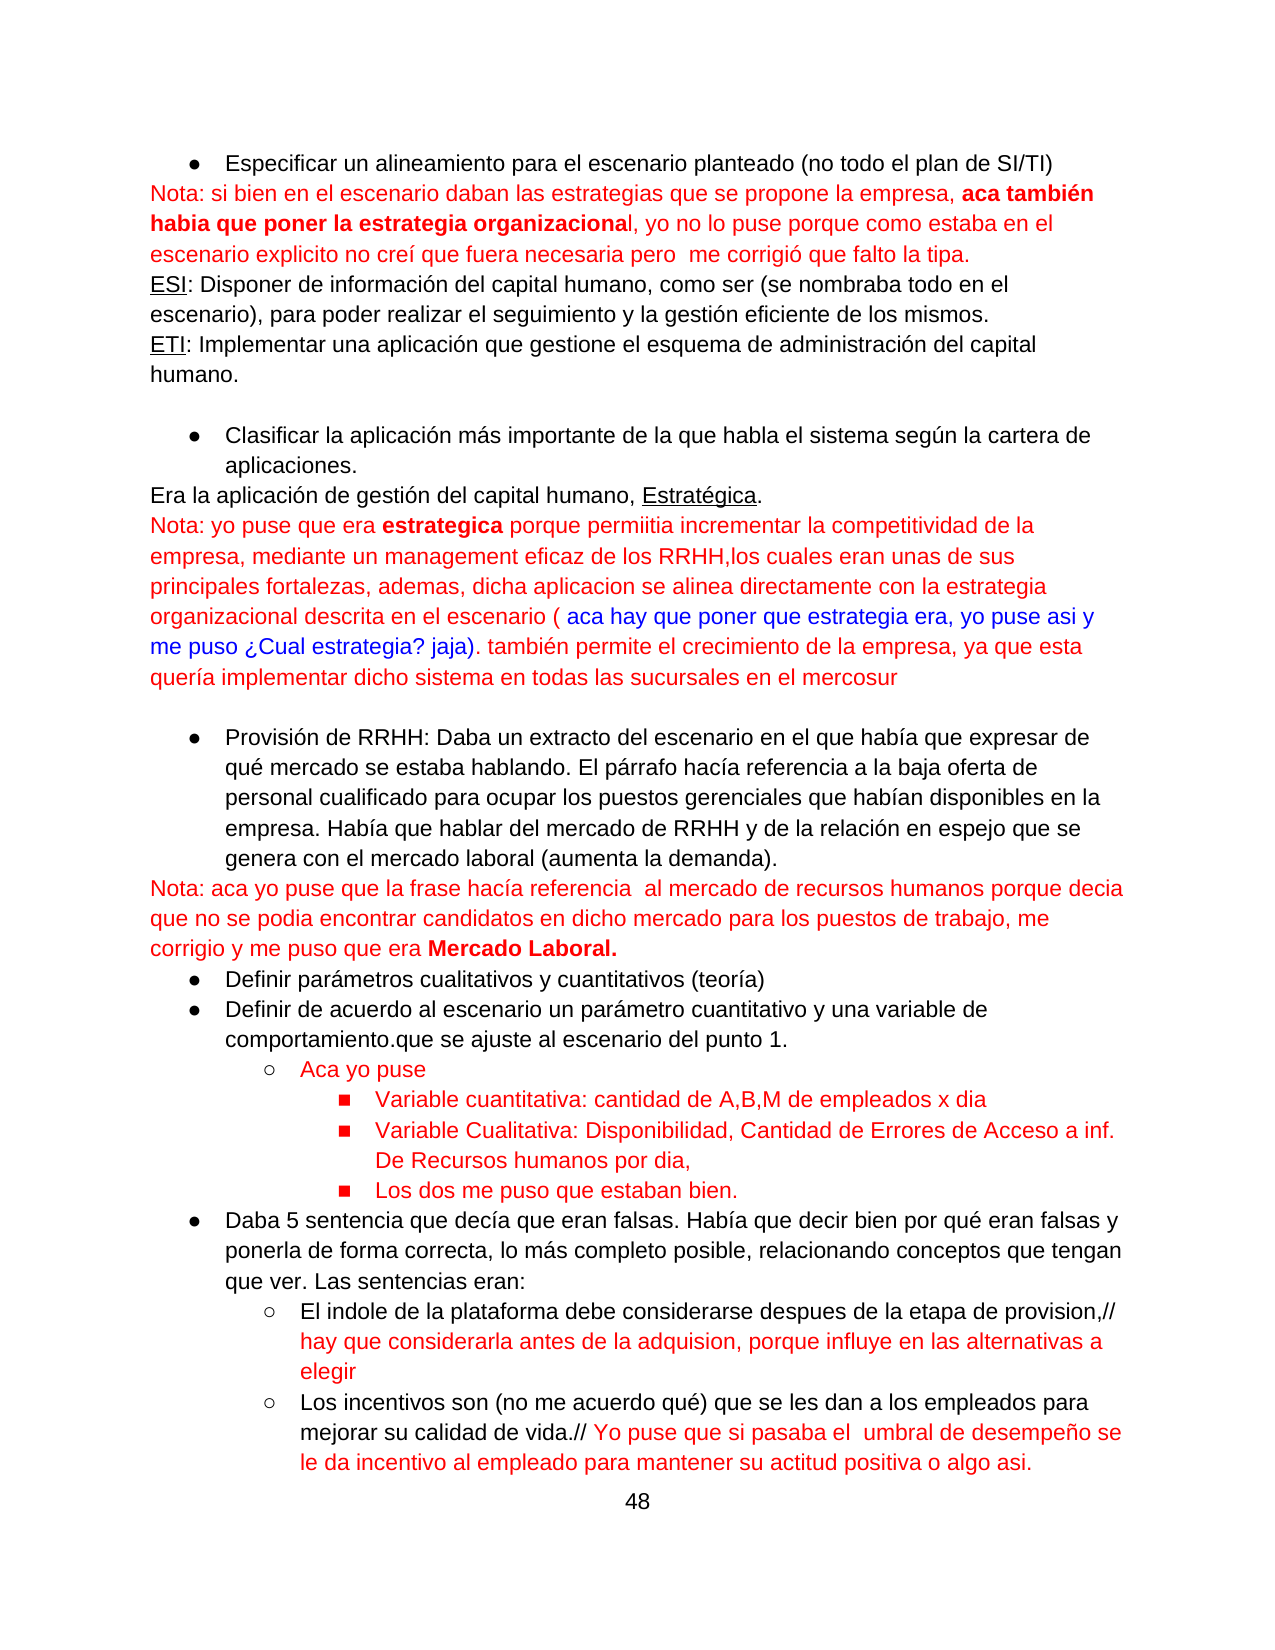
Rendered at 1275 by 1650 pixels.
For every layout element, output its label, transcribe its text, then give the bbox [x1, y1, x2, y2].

list Especificar un alineamiento para el escenario planteado (no todo el plan de SI/TI) [187, 150, 1125, 176]
list Variable Cualitativa: Disponibilidad, Cantidad de Errores de Acceso a inf. De Recursos humanos por dia, [337, 1117, 1125, 1173]
text Nota: aca yo puse que la frase hacía referencia al mercado de recursos humanos porque decia que no se podia encontrar candidatos en dicho mercado para los puestos de trabajo, me corrigio y me puso que era Mercado Laboral. [150, 875, 1125, 962]
list Los incentivos son (no me acuerdo qué) que se les dan a los empleados para mejorar su calidad de vida.// Yo puse que si pasaba el umbral de desempeño se le da incentivo al empleado para mantener su actitud positiva o algo asi. [262, 1388, 1125, 1475]
text ETI: Implementar una aplicación que gestione el esquema de administración del capital humano. [150, 331, 1125, 388]
text Era la aplicación de gestión del capital humano, Estratégica. [150, 482, 1125, 509]
text Nota: si bien en el escenario daban las estrategias que se propone la empresa, aca también habia que poner la estrategia organizacional, yo no lo puse porque como estaba en el escenario explicito no creí que fuera necesaria pero me corrigió que falto la tipa. [150, 180, 1125, 267]
list Definir parámetros cualitativos y cuantitativos (teoría) [187, 966, 1125, 992]
list Clasificar la aplicación más importante de la que habla el sistema según la cartera de aplicaciones. [187, 422, 1125, 478]
list Daba 5 sentencia que decía que eran falsas. Había que decir bien por qué eran falsas y ponerla de forma correcta, lo más completo posible, relacionando conceptos que tengan que ver. Las sentencias eran: [187, 1207, 1125, 1294]
list Provisión de RRHH: Daba un extracto del escenario en el que había que expresar de qué mercado se estaba hablando. El párrafo hacía referencia a la baja oferta de personal cualificado para ocupar los puestos gerenciales que habían disponibles en la empresa. Había que hablar del mercado de RRHH y de la relación en espejo que se genera con el mercado laboral (aumenta la demanda). [187, 724, 1125, 871]
text ESI: Disponer de información del capital humano, como ser (se nombraba todo en el escenario), para poder realizar el seguimiento y la gestión eficiente de los mismos. [150, 271, 1125, 327]
text Nota: yo puse que era estrategica porque permiitia incrementar la competitividad de la empresa, mediante un management eficaz de los RRHH,los cuales eran unas de sus principales fortalezas, ademas, dicha aplicacion se alinea directamente con la estrategia organizacional descrita en el escenario ( aca hay que poner que estrategia era, yo puse asi y me puso ¿Cual estrategia? jaja). también permite el crecimiento de la empresa, ya que esta quería implementar dicho sistema en todas las sucursales en el mercosur [150, 512, 1125, 690]
list Variable cuantitativa: cantidad de A,B,M de empleados x dia [337, 1086, 1125, 1113]
list El indole de la plataforma debe considerarse despues de la etapa de provision,// hay que considerarla antes de la adquision, porque influye en las alternativas a elegir [262, 1298, 1125, 1385]
list Aca yo puse [262, 1056, 1125, 1083]
list Definir de acuerdo al escenario un parámetro cuantitativo y una variable de comportamiento.que se ajuste al escenario del punto 1. [187, 996, 1125, 1052]
list Los dos me puso que estaban bien. [337, 1177, 1125, 1203]
